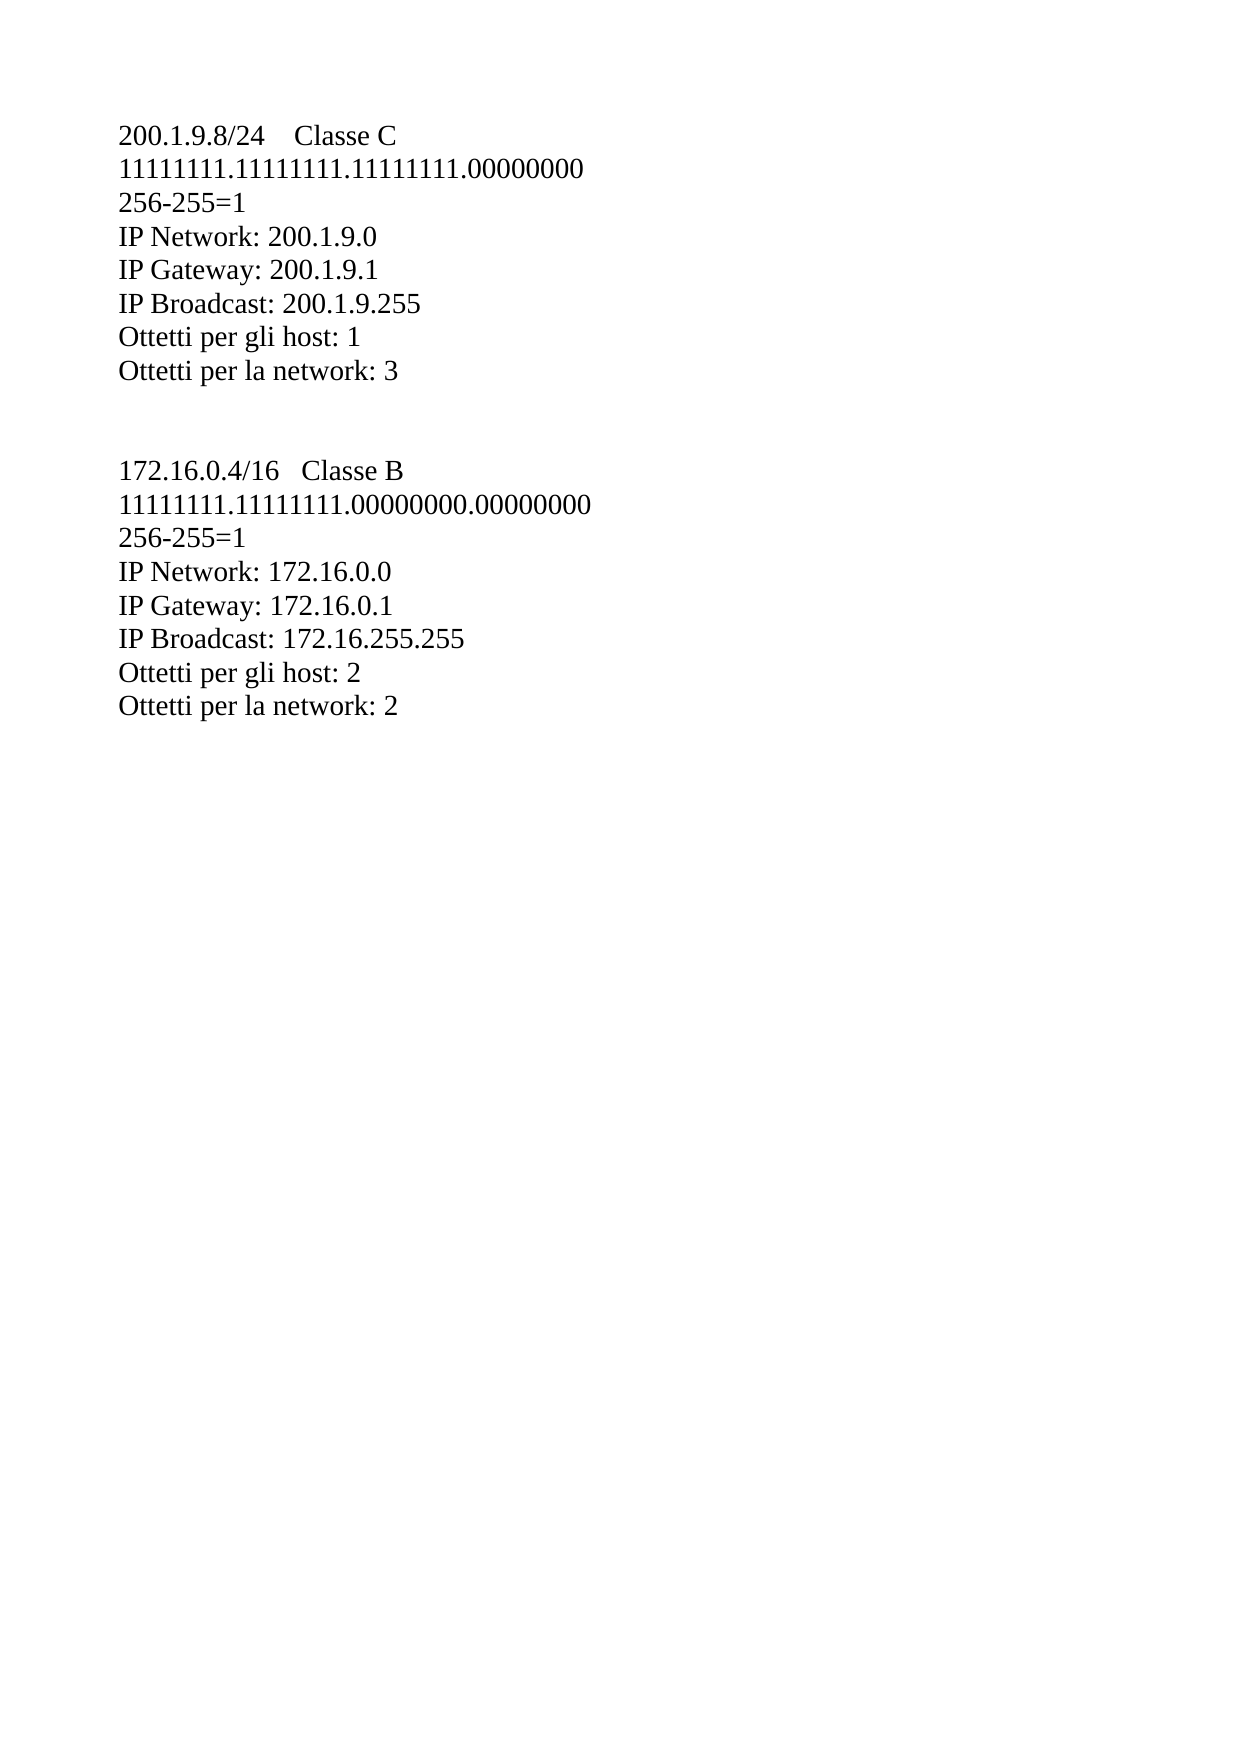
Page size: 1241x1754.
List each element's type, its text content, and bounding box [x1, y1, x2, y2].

text Ottetti per la network: 2 [118, 688, 1122, 722]
text IP Network: 172.16.0.0 [118, 554, 1122, 588]
text IP Gateway: 200.1.9.1 [118, 252, 1122, 286]
text 11111111.11111111.11111111.00000000 [118, 152, 1122, 185]
text IP Broadcast: 172.16.255.255 [118, 621, 1122, 655]
text Ottetti per la network: 3 [118, 353, 1122, 386]
text 256-255=1 [118, 521, 1122, 554]
text 172.16.0.4/16 Classe B [118, 453, 1122, 487]
text IP Network: 200.1.9.0 [118, 219, 1122, 252]
text 200.1.9.8/24 Classe C [118, 118, 1122, 152]
text Ottetti per gli host: 2 [118, 655, 1122, 688]
text IP Gateway: 172.16.0.1 [118, 588, 1122, 621]
text IP Broadcast: 200.1.9.255 [118, 286, 1122, 319]
text Ottetti per gli host: 1 [118, 319, 1122, 353]
text 256-255=1 [118, 185, 1122, 219]
text 11111111.11111111.00000000.00000000 [118, 487, 1122, 521]
